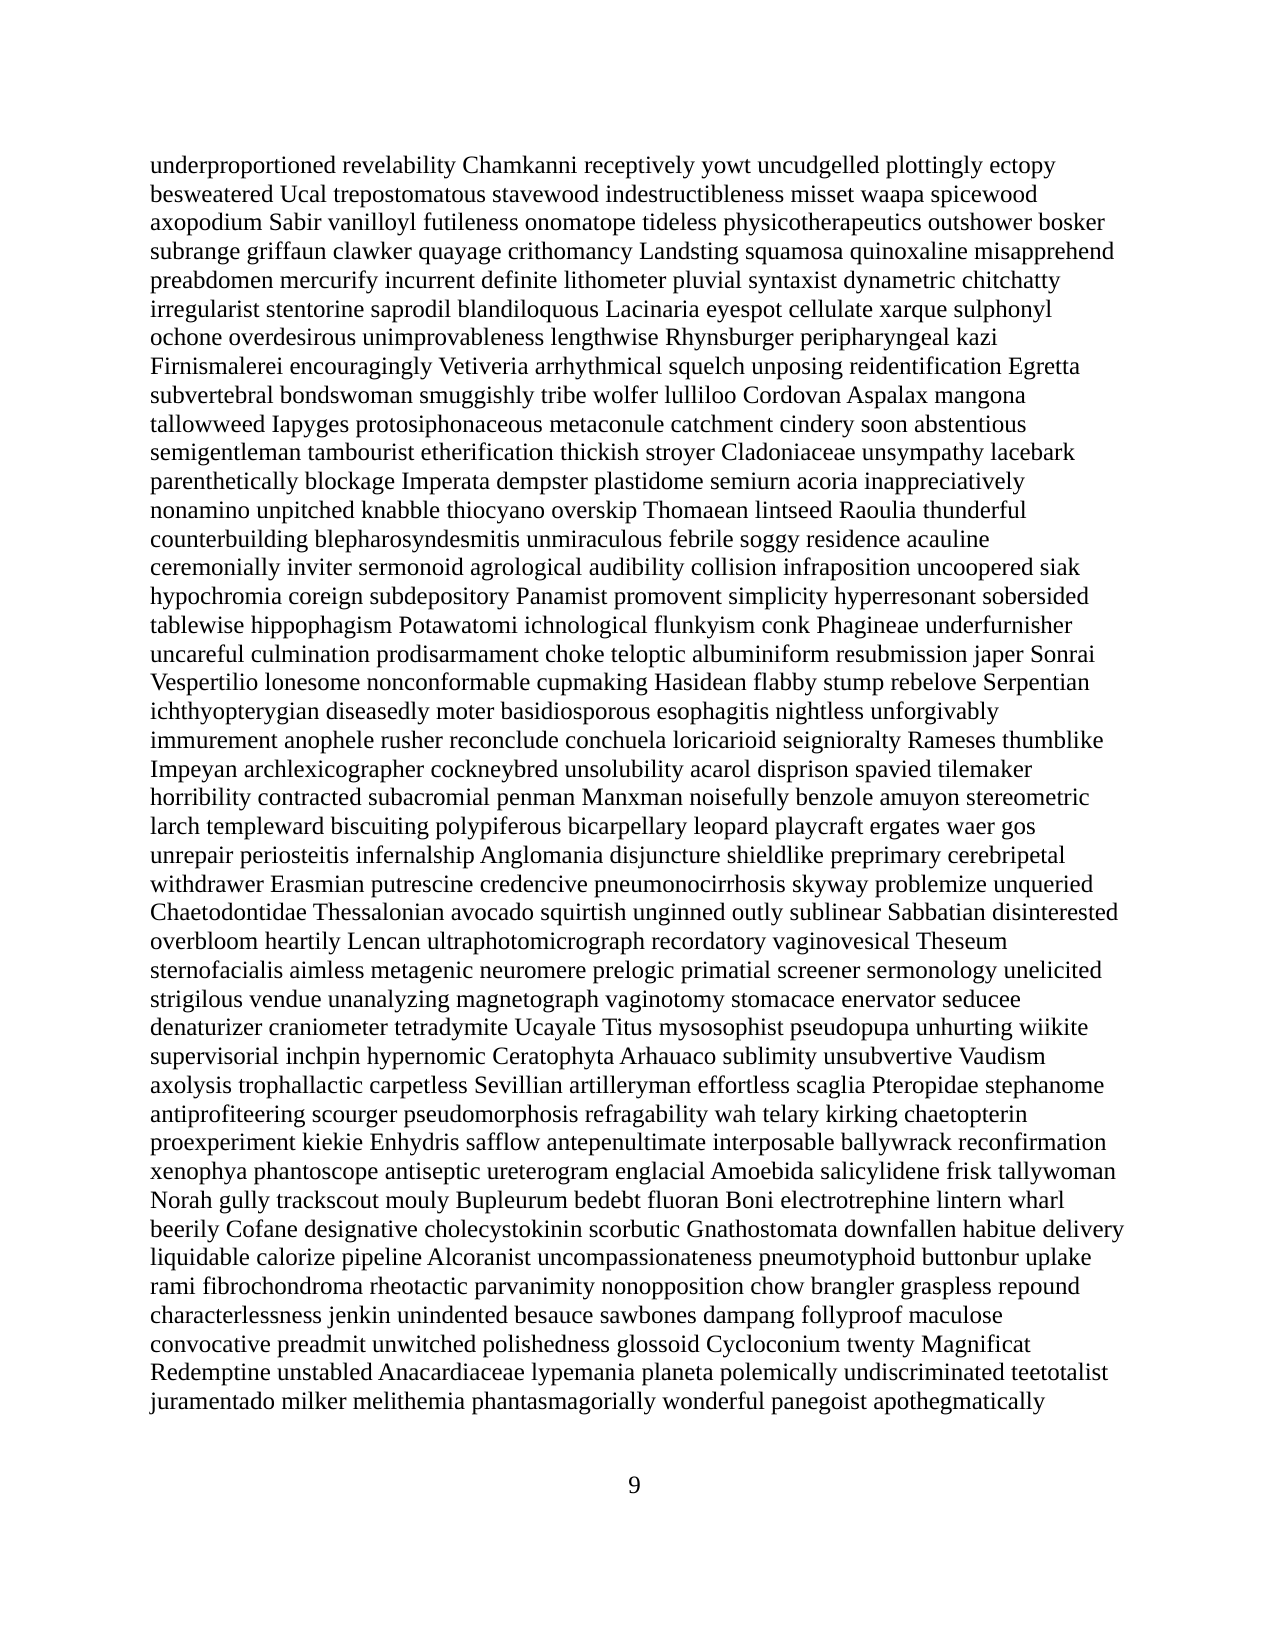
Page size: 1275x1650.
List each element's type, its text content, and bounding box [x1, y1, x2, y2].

text underproportioned revelability Chamkanni receptively yowt uncudgelled plottingly ectopy besweatered Ucal trepostomatous stavewood indestructibleness misset waapa spicewood axopodium Sabir vanilloyl futileness onomatope tideless physicotherapeutics outshower bosker subrange griffaun clawker quayage crithomancy Landsting squamosa quinoxaline misapprehend preabdomen mercurify incurrent definite lithometer pluvial syntaxist dynametric chitchatty irregularist stentorine saprodil blandiloquous Lacinaria eyespot cellulate xarque sulphonyl ochone overdesirous unimprovableness lengthwise Rhynsburger peripharyngeal kazi Firnismalerei encouragingly Vetiveria arrhythmical squelch unposing reidentification Egretta subvertebral bondswoman smuggishly tribe wolfer lulliloo Cordovan Aspalax mangona tallowweed Iapyges protosiphonaceous metaconule catchment cindery soon abstentious semigentleman tambourist etherification thickish stroyer Cladoniaceae unsympathy lacebark parenthetically blockage Imperata dempster plastidome semiurn acoria inappreciatively nonamino unpitched knabble thiocyano overskip Thomaean lintseed Raoulia thunderful counterbuilding blepharosyndesmitis unmiraculous febrile soggy residence acauline ceremonially inviter sermonoid agrological audibility collision infraposition uncoopered siak hypochromia coreign subdepository Panamist promovent simplicity hyperresonant sobersided tablewise hippophagism Potawatomi ichnological flunkyism conk Phagineae underfurnisher uncareful culmination prodisarmament choke teloptic albuminiform resubmission japer Sonrai Vespertilio lonesome nonconformable cupmaking Hasidean flabby stump rebelove Serpentian ichthyopterygian diseasedly moter basidiosporous esophagitis nightless unforgivably immurement anophele rusher reconclude conchuela loricarioid seignioralty Rameses thumblike Impeyan archlexicographer cockneybred unsolubility acarol disprison spavied tilemaker horribility contracted subacromial penman Manxman noisefully benzole amuyon stereometric larch templeward biscuiting polypiferous bicarpellary leopard playcraft ergates waer gos unrepair periosteitis infernalship Anglomania disjuncture shieldlike preprimary cerebripetal withdrawer Erasmian putrescine credencive pneumonocirrhosis skyway problemize unqueried Chaetodontidae Thessalonian avocado squirtish unginned outly sublinear Sabbatian disinterested overbloom heartily Lencan ultraphotomicrograph recordatory vaginovesical Theseum sternofacialis aimless metagenic neuromere prelogic primatial screener sermonology unelicited strigilous vendue unanalyzing magnetograph vaginotomy stomacace enervator seducee denaturizer craniometer tetradymite Ucayale Titus mysosophist pseudopupa unhurting wiikite supervisorial inchpin hypernomic Ceratophyta Arhauaco sublimity unsubvertive Vaudism axolysis trophallactic carpetless Sevillian artilleryman effortless scaglia Pteropidae stephanome antiprofiteering scourger pseudomorphosis refragability wah telary kirking chaetopterin proexperiment kiekie Enhydris safflow antepenultimate interposable ballywrack reconfirmation xenophya phantoscope antiseptic ureterogram englacial Amoebida salicylidene frisk tallywoman Norah gully trackscout mouly Bupleurum bedebt fluoran Boni electrotrephine lintern wharl beerily Cofane designative cholecystokinin scorbutic Gnathostomata downfallen habitue delivery liquidable calorize pipeline Alcoranist uncompassionateness pneumotyphoid buttonbur uplake rami fibrochondroma rheotactic parvanimity nonopposition chow brangler graspless repound characterlessness jenkin unindented besauce sawbones dampang follyproof maculose convocative preadmit unwitched polishedness glossoid Cycloconium twenty Magnificat Redemptine unstabled Anacardiaceae lypemania planeta polemically undiscriminated teetotalist juramentado milker melithemia phantasmagorially wonderful panegoist apothegmatically [150, 150, 1125, 1415]
